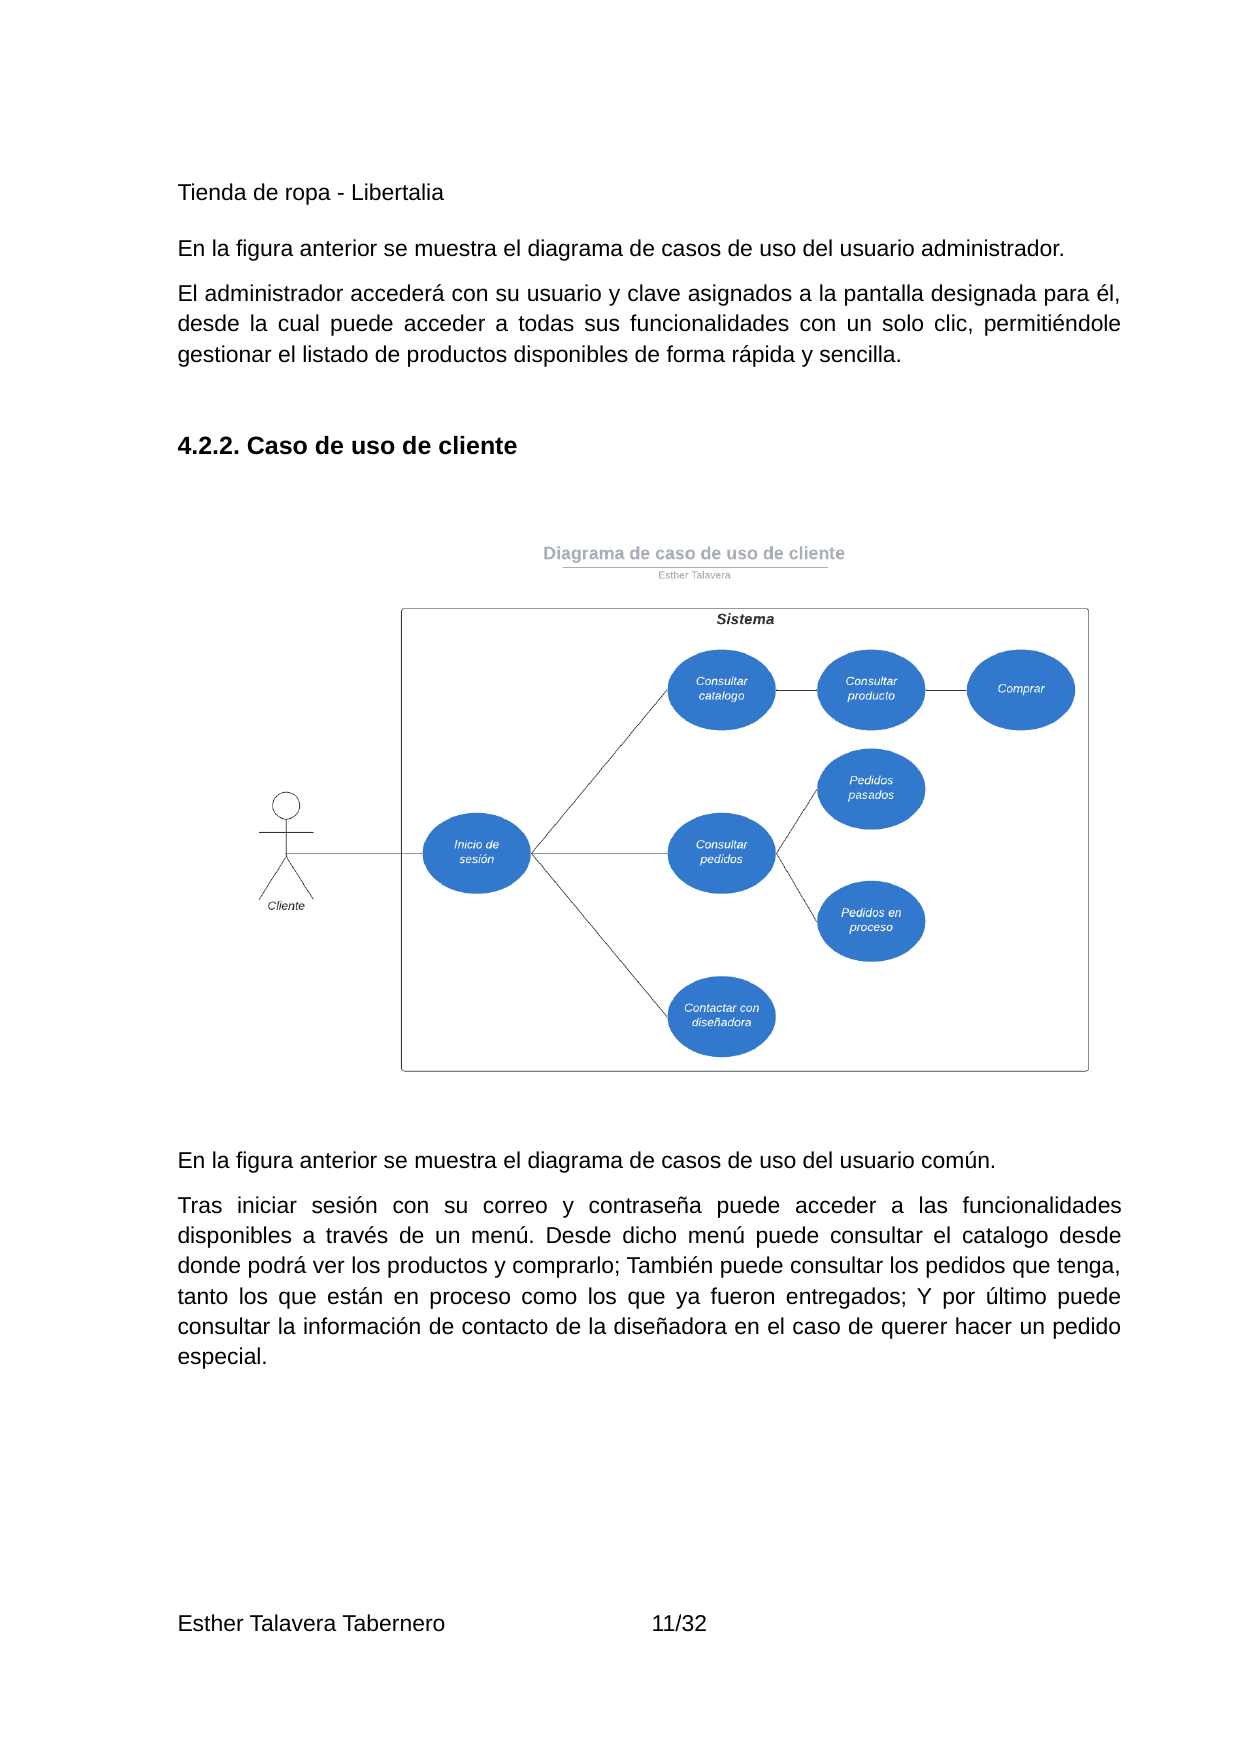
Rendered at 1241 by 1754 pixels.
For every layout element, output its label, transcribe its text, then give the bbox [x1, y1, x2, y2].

text El administrador accederá con su usuario y clave asignados a la pantalla designada para él, desde la cual puede acceder a todas sus funcionalidades con un solo clic, permitiéndole gestionar el listado de productos disponibles de forma rápida y sencilla. [177, 280, 1122, 367]
text En la figura anterior se muestra el diagrama de casos de uso del usuario común. [177, 1147, 1122, 1174]
text Tras iniciar sesión con su correo y contraseña puede acceder a las funcionalidades disponibles a través de un menú. Desde dicho menú puede consultar el catalogo desde donde podrá ver los productos y comprarlo; También puede consultar los pedidos que tenga, tanto los que están en proceso como los que ya fueron entregados; Y por último puede consultar la información de contacto de la diseñadora en el caso de querer hacer un pedido especial. [177, 1192, 1122, 1369]
subtitle 4.2.2. Caso de uso de cliente [177, 431, 1122, 460]
picture [177, 472, 1116, 1098]
text En la figura anterior se muestra el diagrama de casos de uso del usuario administrador. [177, 235, 1122, 262]
